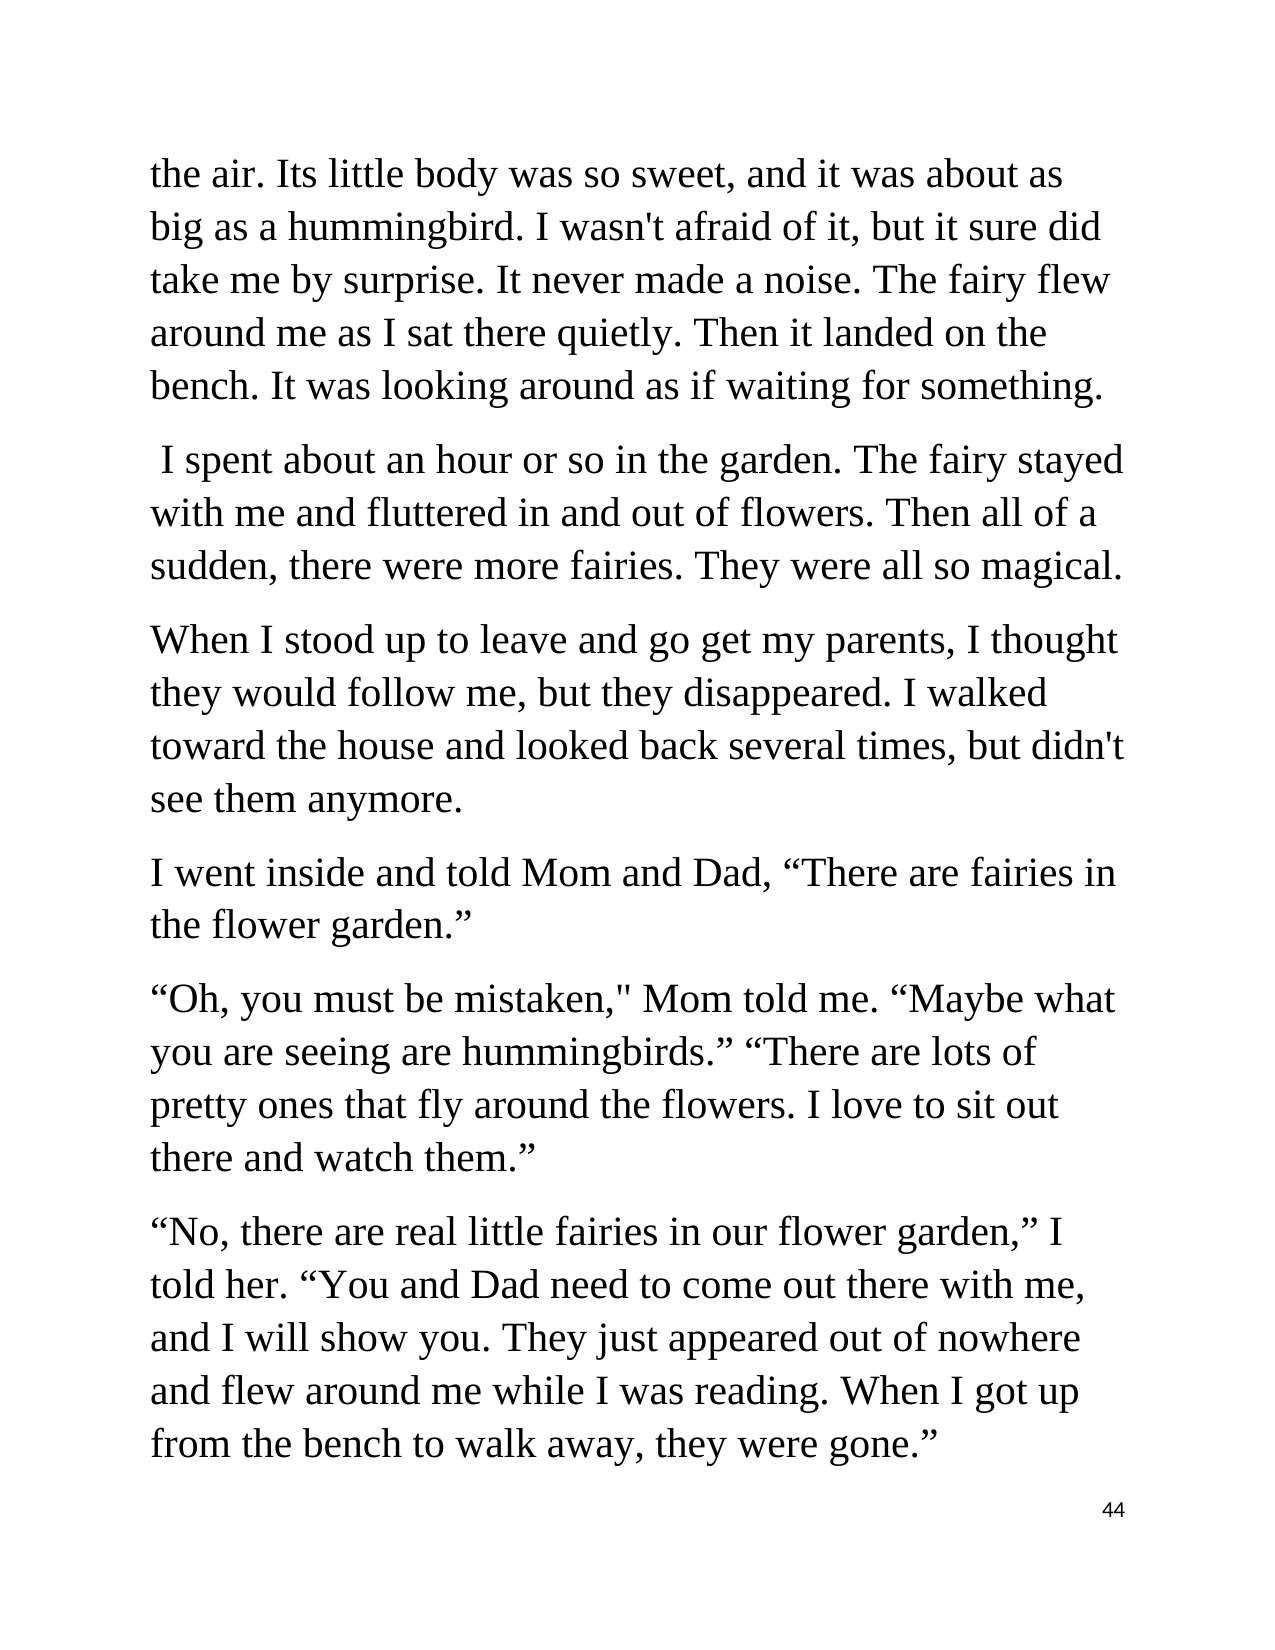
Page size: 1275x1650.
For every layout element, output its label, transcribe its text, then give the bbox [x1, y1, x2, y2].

text I spent about an hour or so in the garden. The fairy stayed with me and fluttered in and out of flowers. Then all of a sudden, there were more fairies. They were all so magical. [150, 436, 1125, 588]
text I went inside and told Mom and Dad, “There are fairies in the flower garden.” [150, 849, 1125, 948]
text “No, there are real little fairies in our flower garden,” I told her. “You and Dad need to come out there with me, and I will show you. They just appeared out of nowhere and flew around me while I was reading. When I got up from the bench to walk away, they were gone.” [150, 1208, 1125, 1467]
text When I stood up to leave and go get my parents, I thought they would follow me, but they disappeared. I walked toward the house and looked back several times, but didn't see them anymore. [150, 616, 1125, 821]
text the air. Its little body was so sweet, and it was about as big as a hummingbird. I wasn't afraid of it, but it sure did take me by surprise. It never made a noise. The fairy flew around me as I sat there quietly. Then it landed on the bench. It was looking around as if waiting for something. [150, 150, 1125, 408]
text “Oh, you must be mistaken," Mom told me. “Maybe what you are seeing are hummingbirds.” “There are lots of pretty ones that fly around the flowers. I love to sit out there and watch them.” [150, 976, 1125, 1181]
